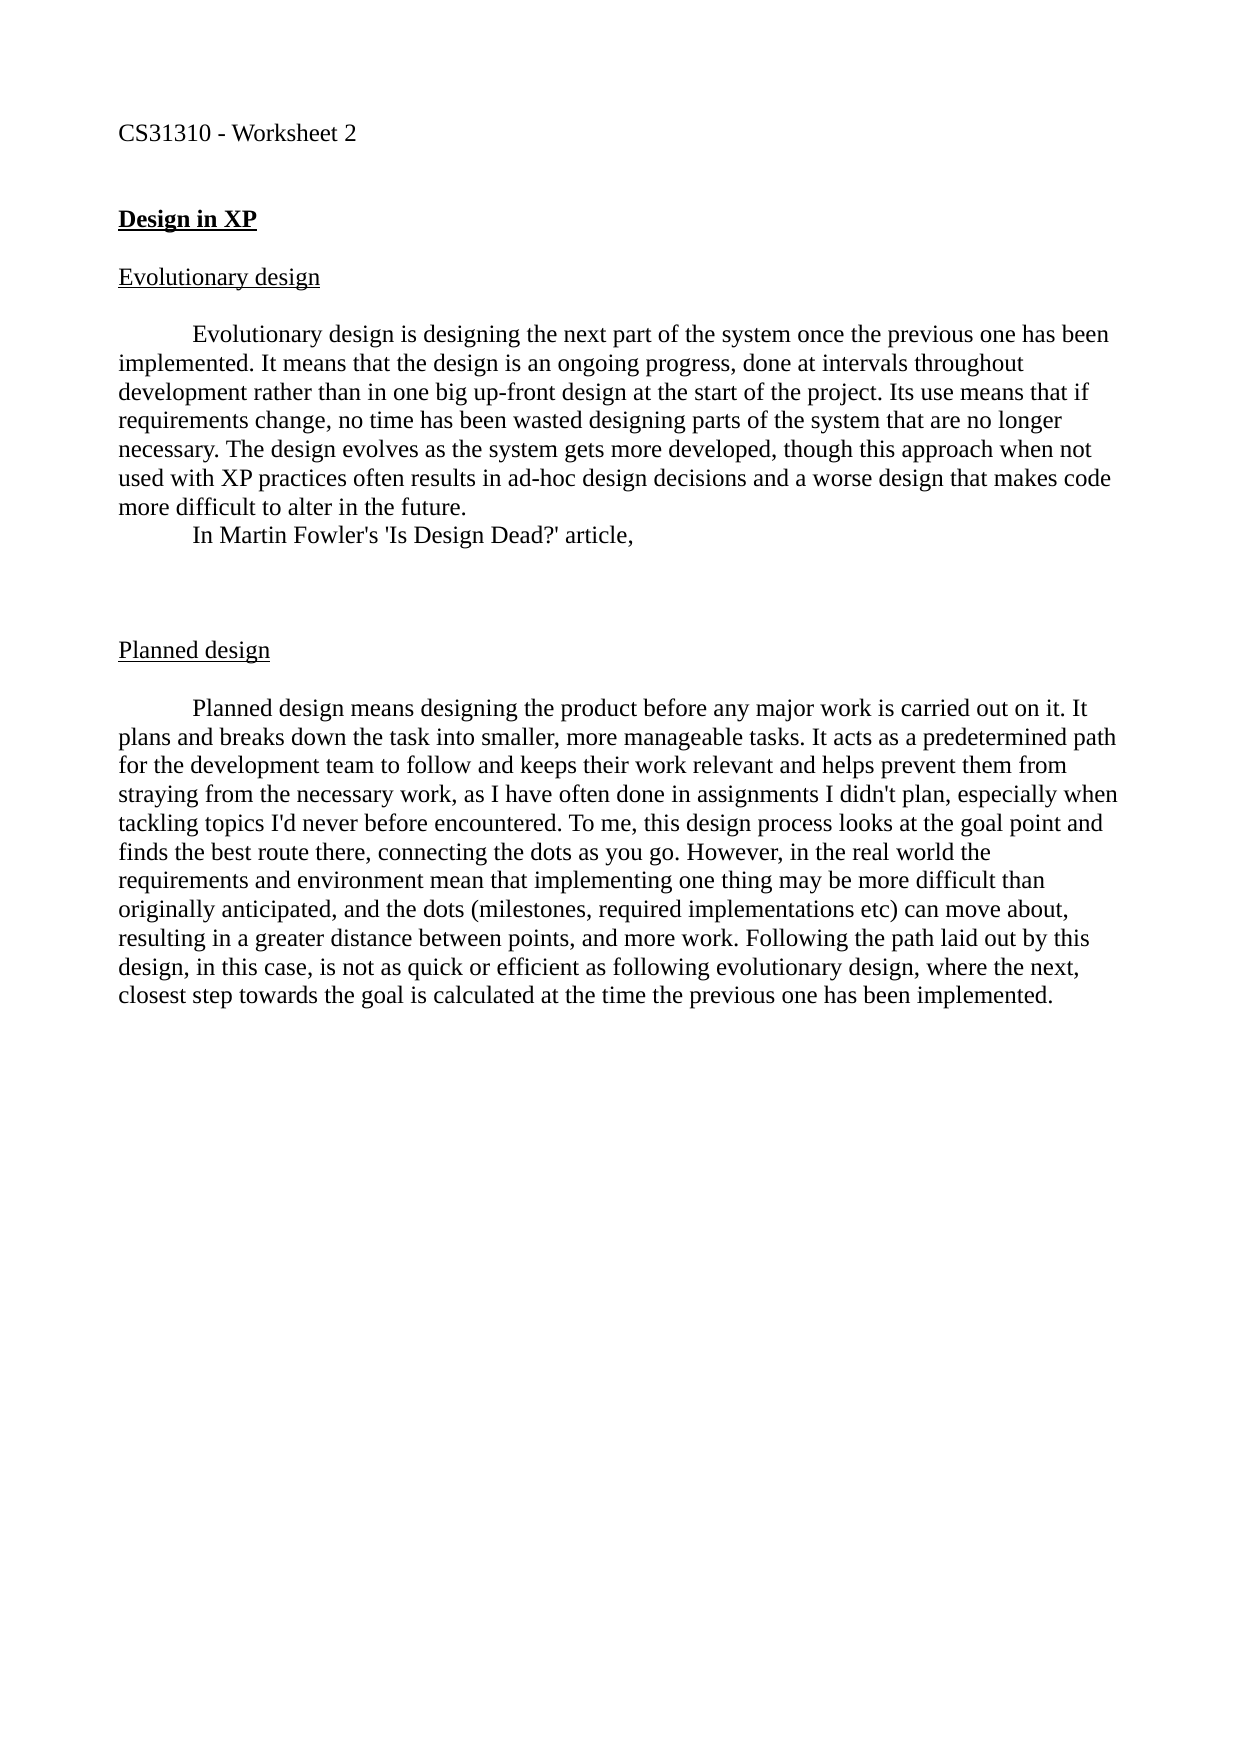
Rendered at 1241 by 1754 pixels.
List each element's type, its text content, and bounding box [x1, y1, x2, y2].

text Planned design means designing the product before any major work is carried out on it. It plans and breaks down the task into smaller, more manageable tasks. It acts as a predetermined path for the development team to follow and keeps their work relevant and helps prevent them from straying from the necessary work, as I have often done in assignments I didn't plan, especially when tackling topics I'd never before encountered. To me, this design process looks at the goal point and finds the best route there, connecting the dots as you go. However, in the real world the requirements and environment mean that implementing one thing may be more difficult than originally anticipated, and the dots (milestones, required implementations etc) can move about, resulting in a greater distance between points, and more work. Following the path laid out by this design, in this case, is not as quick or efficient as following evolutionary design, where the next, closest step towards the goal is calculated at the time the previous one has been implemented. [118, 693, 1122, 1009]
text In Martin Fowler's 'Is Design Dead?' article, [118, 521, 1122, 549]
text Planned design [118, 636, 1122, 664]
text CS31310 - Worksheet 2 [118, 118, 1122, 147]
text Evolutionary design [118, 262, 1122, 291]
text Evolutionary design is designing the next part of the system once the previous one has been implemented. It means that the design is an ongoing progress, done at intervals throughout development rather than in one big up-front design at the start of the project. Its use means that if requirements change, no time has been wasted designing parts of the system that are no longer necessary. The design evolves as the system gets more developed, though this approach when not used with XP practices often results in ad-hoc design decisions and a worse design that makes code more difficult to alter in the future. [118, 319, 1122, 521]
text Design in XP [118, 204, 1122, 233]
